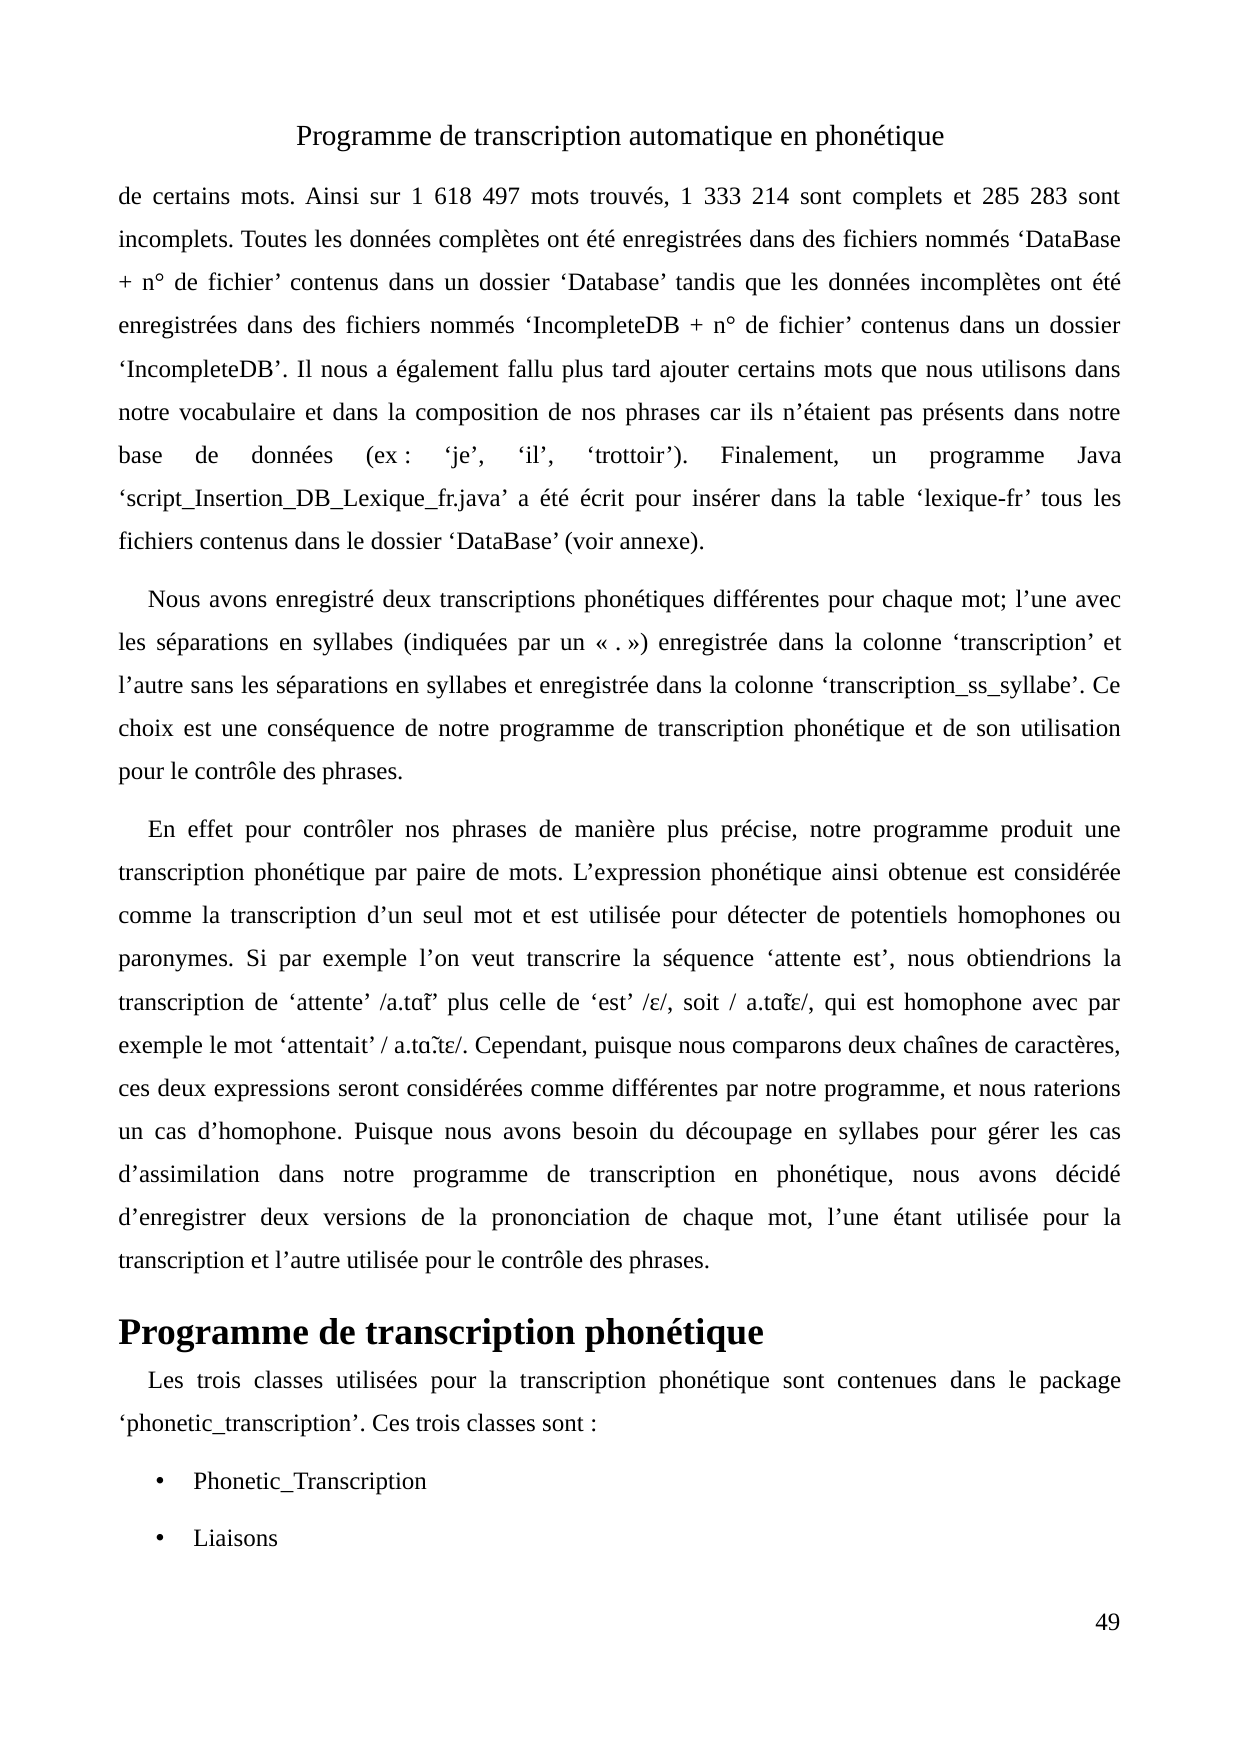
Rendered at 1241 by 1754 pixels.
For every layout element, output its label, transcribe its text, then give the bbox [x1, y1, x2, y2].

text Les trois classes utilisées pour la transcription phonétique sont contenues dans le package ‘phonetic_transcription’. Ces trois classes sont : [118, 1365, 1122, 1437]
subtitle Programme de transcription phonétique [118, 1309, 1122, 1352]
text En effet pour contrôler nos phrases de manière plus précise, notre programme produit une transcription phonétique par paire de mots. L’expression phonétique ainsi obtenue est considérée comme la transcription d’un seul mot et est utilisée pour détecter de potentiels homophones ou paronymes. Si par exemple l’on veut transcrire la séquence ‘attente est’, nous obtiendrions la transcription de ‘attente’ /a.tɑ̃t’ plus celle de ‘est’ /ɛ/, soit / a.tɑ̃tɛ/, qui est homophone avec par exemple le mot ‘attentait’ / a.tɑ̃.tɛ/. Cependant, puisque nous comparons deux chaînes de caractères, ces deux expressions seront considérées comme différentes par notre programme, et nous raterions un cas d’homophone. Puisque nous avons besoin du découpage en syllabes pour gérer les cas d’assimilation dans notre programme de transcription en phonétique, nous avons décidé d’enregistrer deux versions de la prononciation de chaque mot, l’une étant utilisée pour la transcription et l’autre utilisée pour le contrôle des phrases. [118, 814, 1122, 1274]
text Nous avons enregistré deux transcriptions phonétiques différentes pour chaque mot; l’une avec les séparations en syllabes (indiquées par un « . ») enregistrée dans la colonne ‘transcription’ et l’autre sans les séparations en syllabes et enregistrée dans la colonne ‘transcription_ss_syllabe’. Ce choix est une conséquence de notre programme de transcription phonétique et de son utilisation pour le contrôle des phrases. [118, 584, 1122, 785]
list Liaisons [156, 1523, 1122, 1552]
text de certains mots. Ainsi sur 1 618 497 mots trouvés, 1 333 214 sont complets et 285 283 sont incomplets. Toutes les données complètes ont été enregistrées dans des fichiers nommés ‘DataBase + n° de fichier’ contenus dans un dossier ‘Database’ tandis que les données incomplètes ont été enregistrées dans des fichiers nommés ‘IncompleteDB + n° de fichier’ contenus dans un dossier ‘IncompleteDB’. Il nous a également fallu plus tard ajouter certains mots que nous utilisons dans notre vocabulaire et dans la composition de nos phrases car ils n’étaient pas présents dans notre base de données (ex : ‘je’, ‘il’, ‘trottoir’). Finalement, un programme Java ‘script_Insertion_DB_Lexique_fr.java’ a été écrit pour insérer dans la table ‘lexique-fr’ tous les fichiers contenus dans le dossier ‘DataBase’ (voir annexe). [118, 181, 1122, 555]
list Phonetic_Transcription [156, 1466, 1122, 1494]
